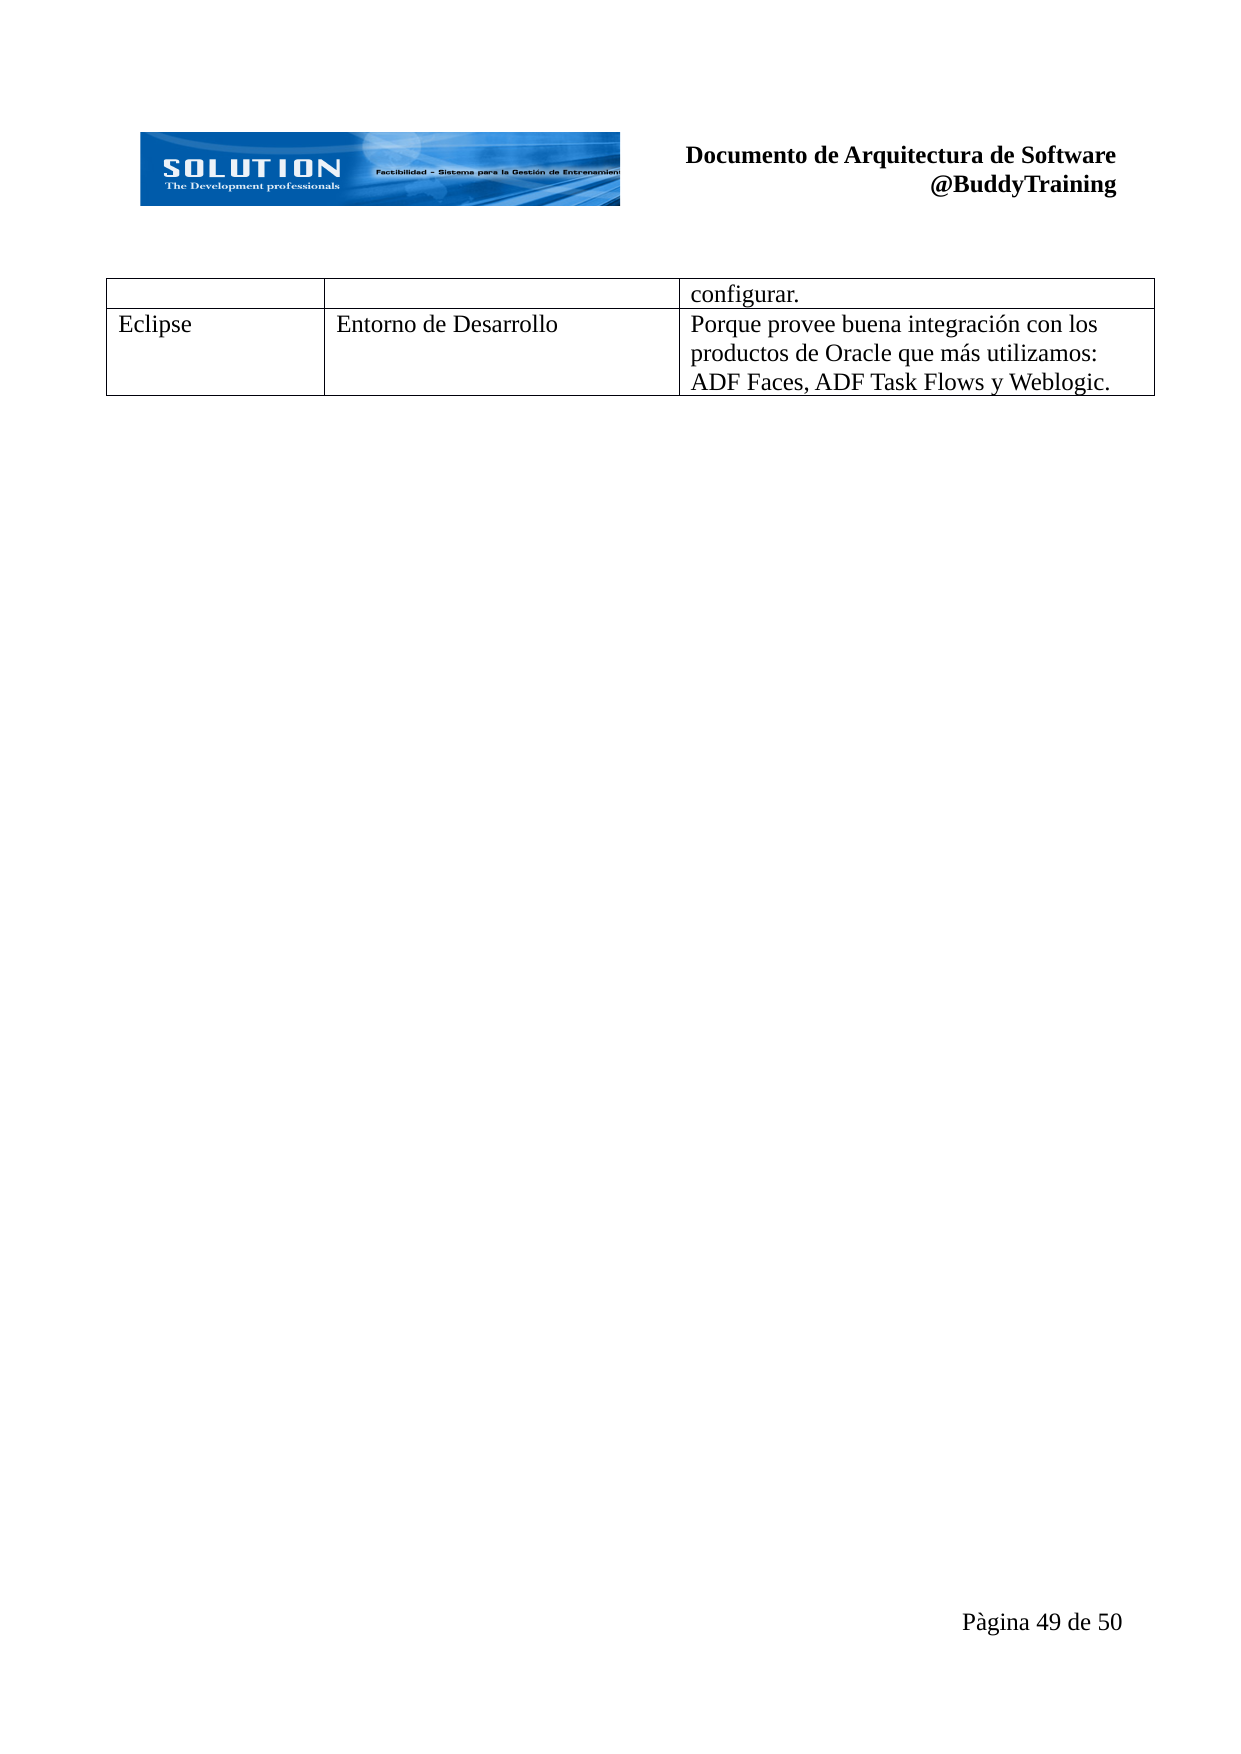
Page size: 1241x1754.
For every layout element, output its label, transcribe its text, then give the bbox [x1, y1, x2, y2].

table_cell [107, 279, 324, 308]
table_cell configurar. [680, 279, 1154, 308]
table_cell Porque provee buena integración con los productos de Oracle que más utilizamos: ADF Faces, ADF Task Flows y Weblogic. [680, 309, 1154, 395]
table_cell [325, 279, 679, 308]
table_cell Eclipse [107, 309, 324, 395]
table_cell Entorno de Desarrollo [325, 309, 679, 395]
picture [140, 132, 621, 206]
